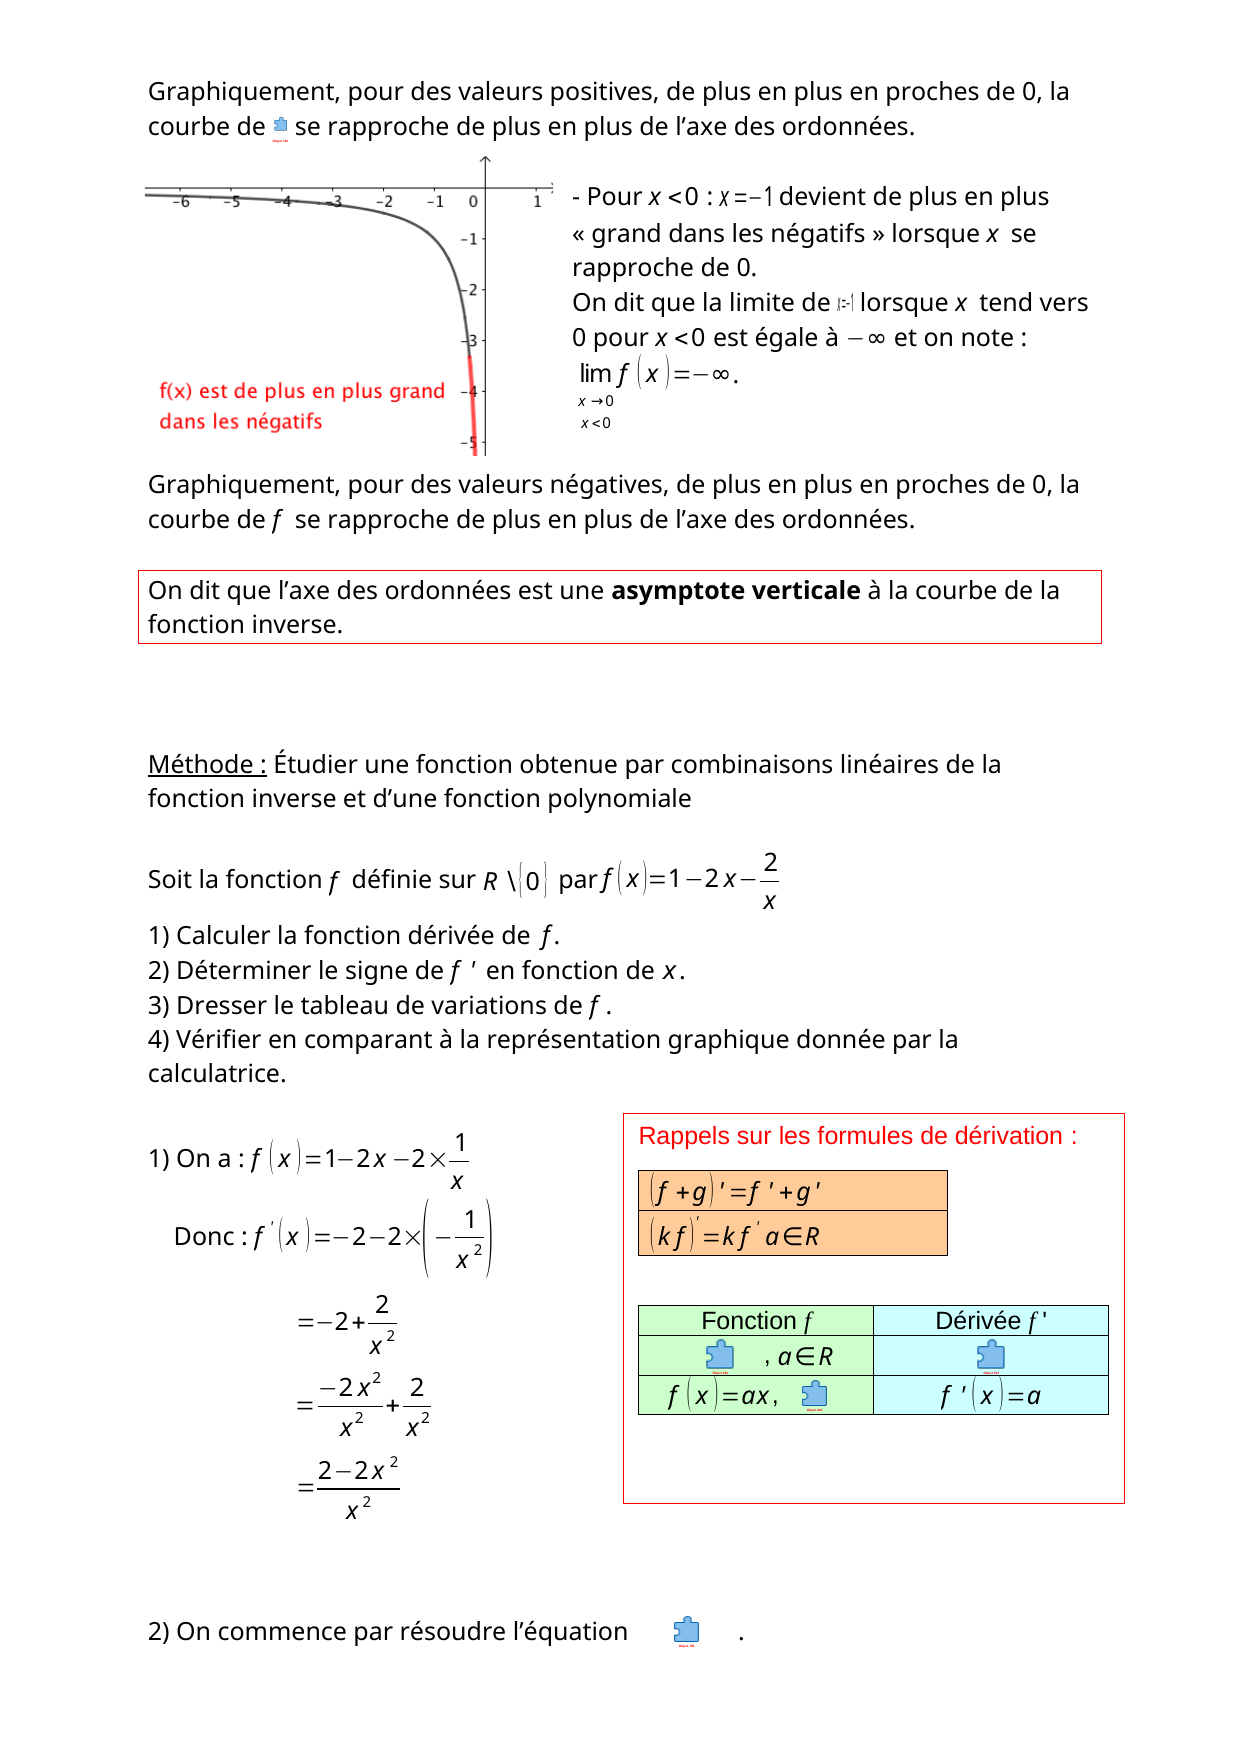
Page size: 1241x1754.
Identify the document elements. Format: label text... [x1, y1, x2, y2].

text 4) Vérifier en comparant à la représentation graphique donnée par la calculatrice. [148, 1022, 1093, 1090]
text . [554, 354, 1093, 433]
table_cell , [639, 1376, 873, 1414]
text Soit la fonction définie sur par [148, 844, 1093, 917]
text On dit que la limite de lorsque tend vers 0 pour est égale à et on note : [554, 284, 1093, 354]
text 2) Déterminer le signe de en fonction de . [148, 952, 1093, 987]
text Méthode : Étudier une fonction obtenue par combinaisons linéaires de la fonction inverse et d’une fonction polynomiale [148, 746, 1093, 814]
text 1) Calculer la fonction dérivée de . [148, 917, 1093, 952]
text Graphiquement, pour des valeurs positives, de plus en plus en proches de 0, la courbe de se rapproche de plus en plus de l’axe des ordonnées. [148, 74, 1093, 143]
text Rappels sur les formules de dérivation : [638, 1121, 1109, 1149]
text - Pour : devient de plus en plus « grand dans les négatifs » lorsque se rapproche de 0. [554, 177, 1093, 284]
table_cell [639, 1211, 947, 1255]
text On dit que l’axe des ordonnées est une asymptote verticale à la courbe de la fonction inverse. [139, 571, 1101, 643]
text 1) On a : [624, 1124, 1093, 1197]
picture [144, 155, 554, 456]
table_cell [874, 1336, 1108, 1375]
text Graphiquement, pour des valeurs négatives, de plus en plus en proches de 0, la courbe de se rapproche de plus en plus de l’axe des ordonnées. [148, 467, 1093, 536]
text 2) On commence par résoudre l’équation . [148, 1613, 1093, 1648]
table_header Dérivée f ' [874, 1306, 1108, 1335]
table_header [639, 1171, 947, 1210]
table_cell [874, 1376, 1108, 1414]
table_cell , [639, 1336, 873, 1375]
text 1) On a : [148, 1124, 623, 1197]
text Donc : [148, 1197, 623, 1280]
text Donc : [624, 1197, 1093, 1280]
table_header Fonction f [639, 1306, 873, 1335]
text 3) Dresser le tableau de variations de . [148, 987, 1093, 1022]
